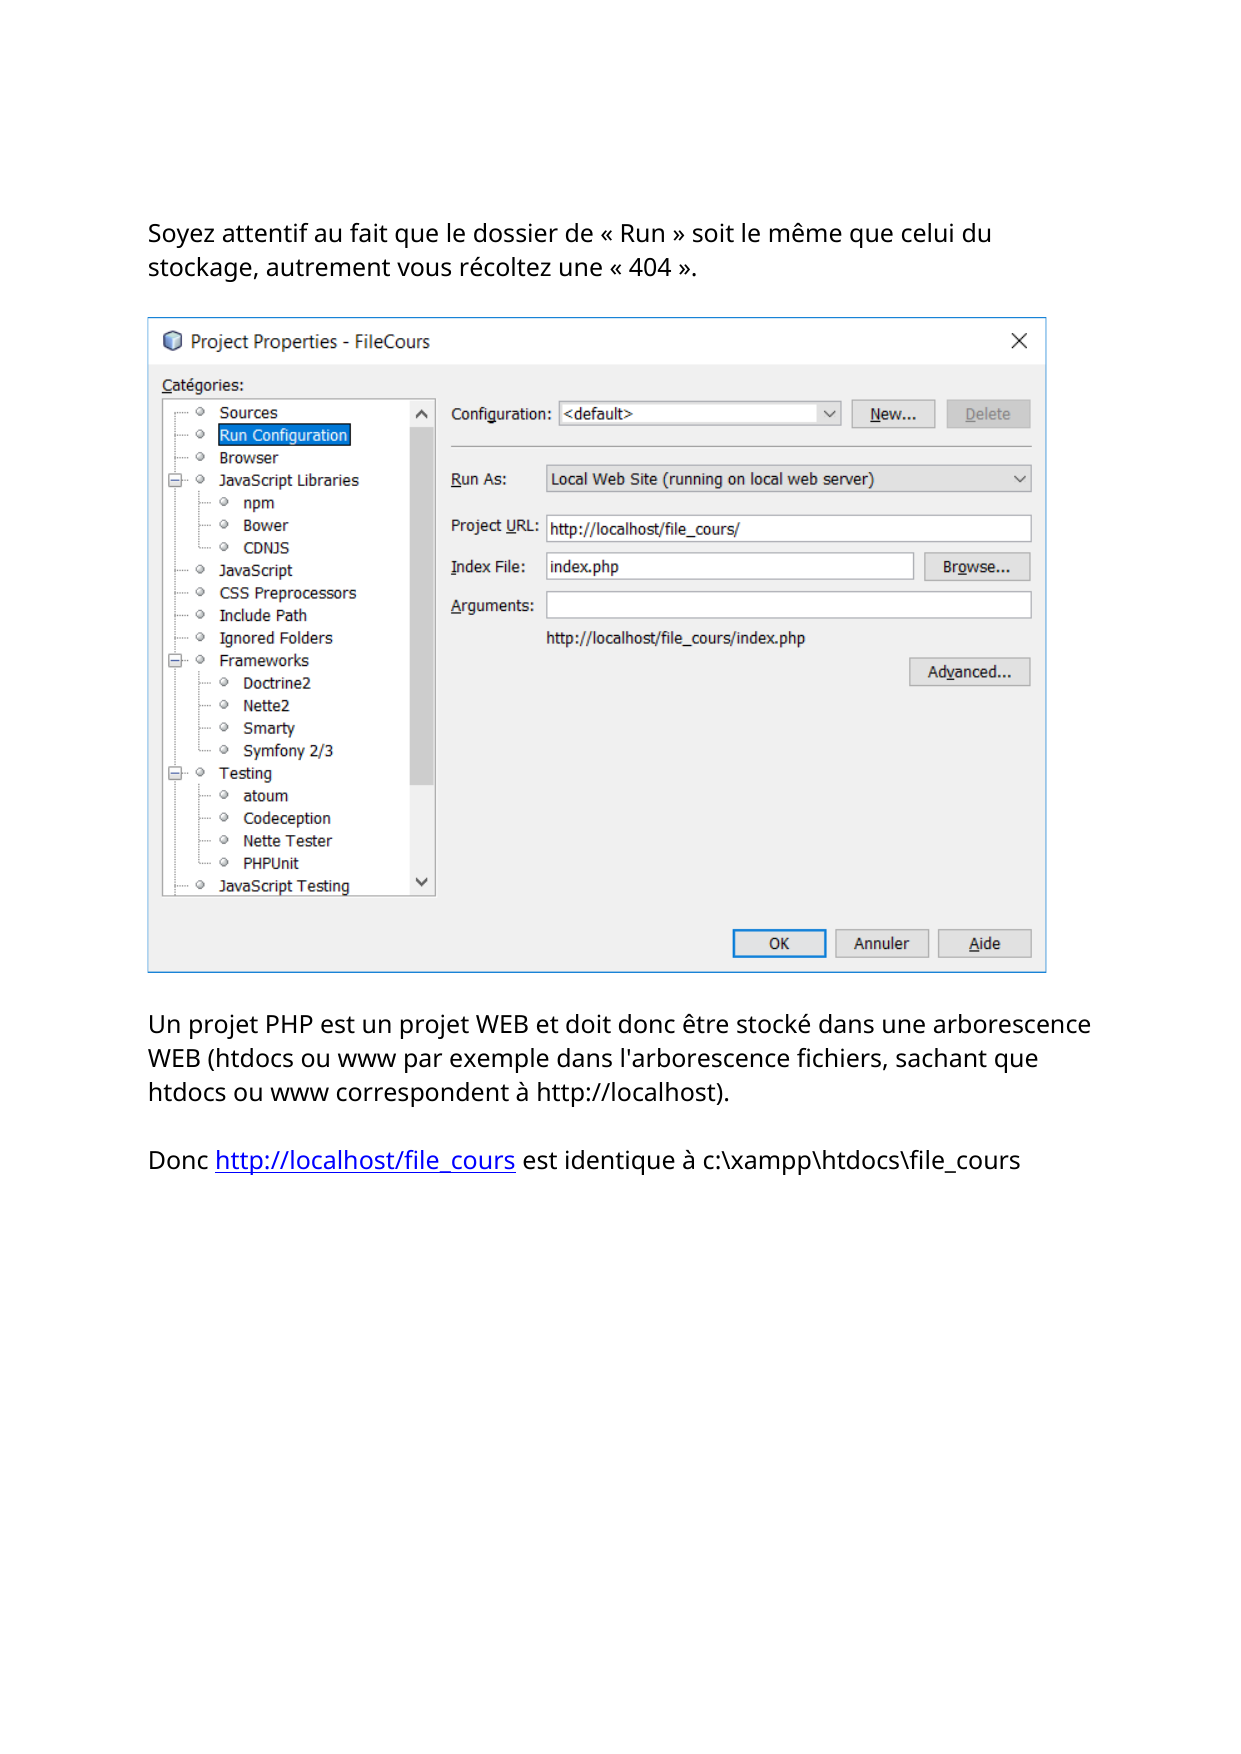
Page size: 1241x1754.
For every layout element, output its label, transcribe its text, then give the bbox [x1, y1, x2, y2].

picture [147, 317, 1047, 973]
text Donc http://localhost/file_cours est identique à c:\xampp\htdocs\file_cours [148, 1143, 1092, 1177]
text Un projet PHP est un projet WEB et doit donc être stocké dans une arborescence WEB (htdocs ou www par exemple dans l'arborescence fichiers, sachant que htdocs ou www correspondent à http://localhost). [148, 1007, 1092, 1109]
text Soyez attentif au fait que le dossier de « Run » soit le même que celui du stockage, autrement vous récoltez une « 404 ». [148, 215, 1092, 283]
